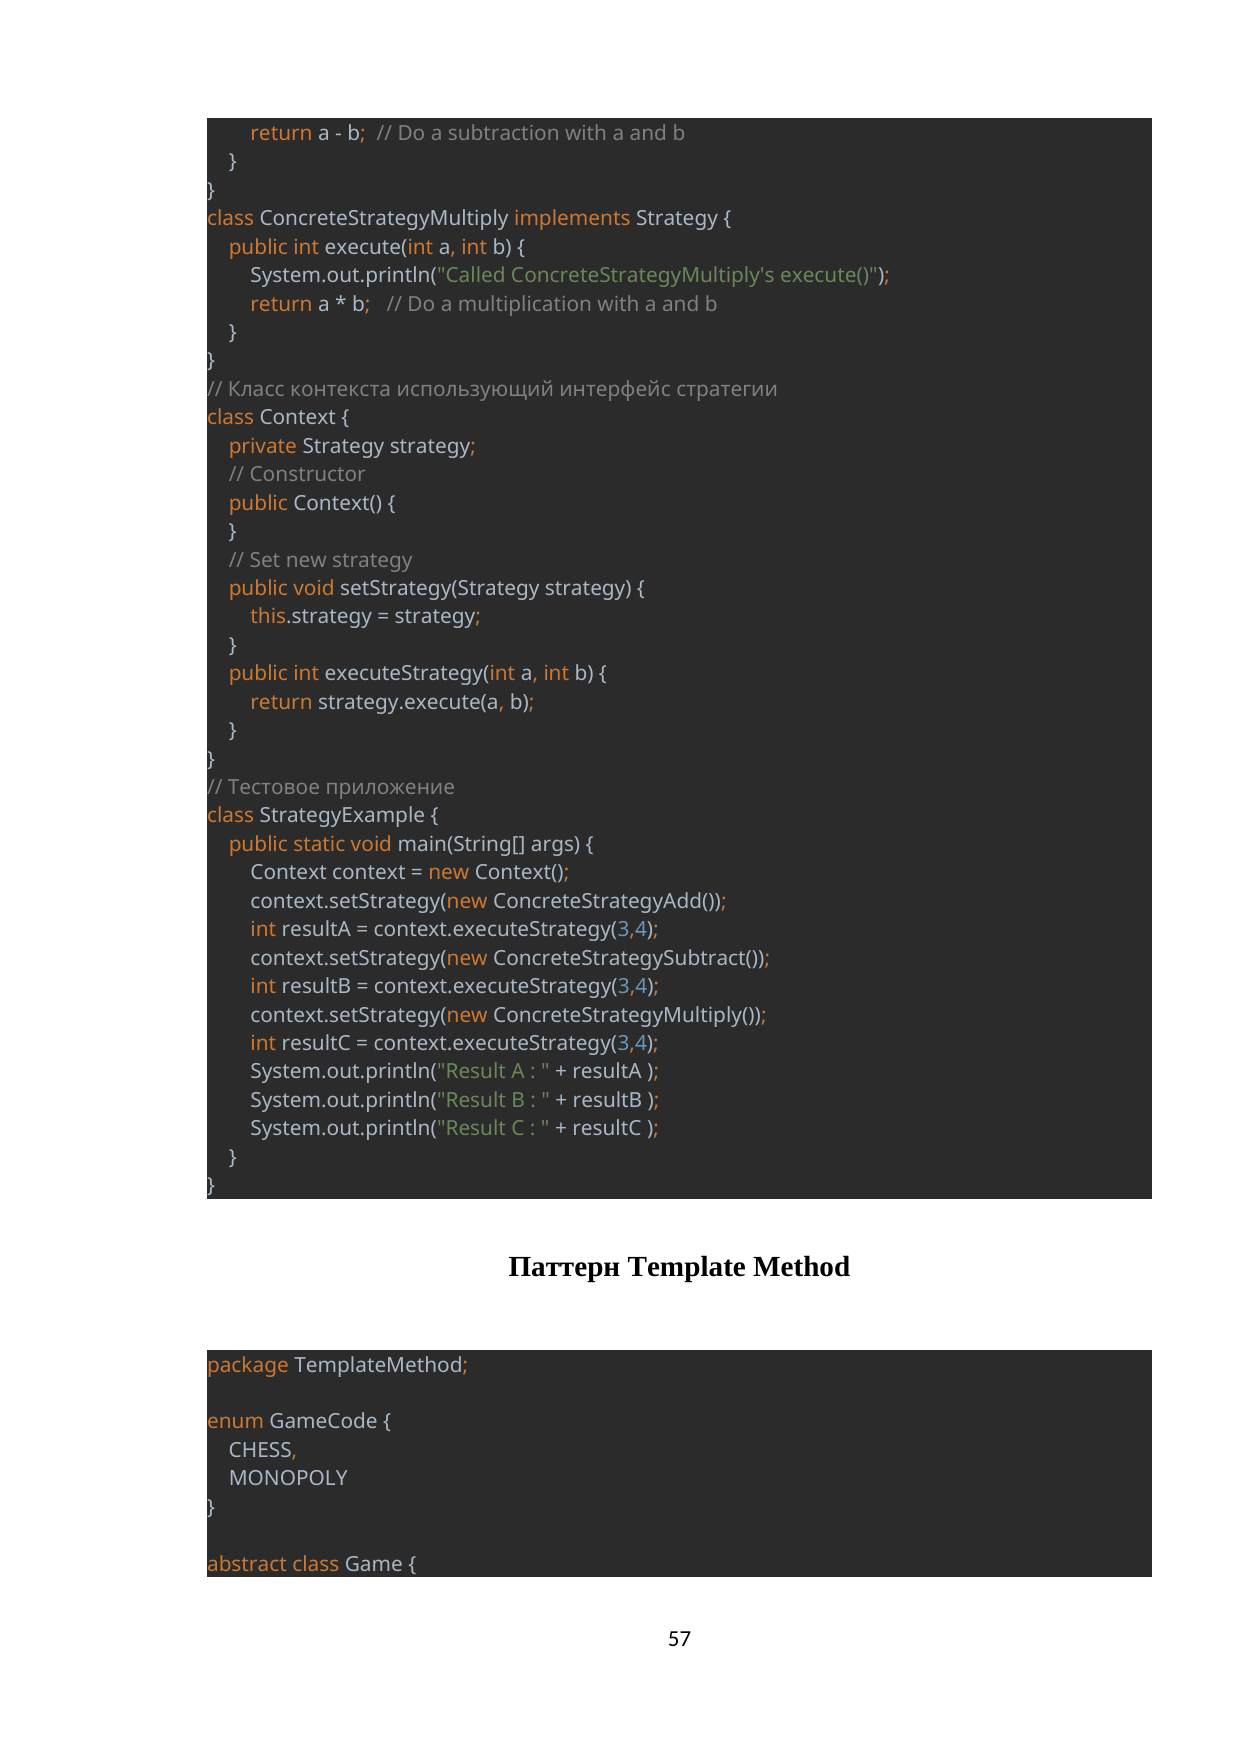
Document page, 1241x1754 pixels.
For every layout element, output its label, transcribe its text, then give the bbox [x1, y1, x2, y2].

text Паттерн Template Method [207, 1249, 1152, 1283]
text package TemplateMethod; enum GameCode { CHESS, MONOPOLY } abstract class Game { [207, 1350, 1152, 1577]
text return a - b; // Do a subtraction with a and b } } class ConcreteStrategyMultiply implements Strategy { public int execute(int a, int b) { System.out.println("Called ConcreteStrategyMultiply's execute()"); return a * b; // Do a multiplication with a and b } } // Класс контекста использующий интерфейс стратегии class Context { private Strategy strategy; // Constructor public Context() { } // Set new strategy public void setStrategy(Strategy strategy) { this.strategy = strategy; } public int executeStrategy(int a, int b) { return strategy.execute(a, b); } } // Тестовое приложение class StrategyExample { public static void main(String[] args) { Context context = new Context(); context.setStrategy(new ConcreteStrategyAdd()); int resultA = context.executeStrategy(3,4); context.setStrategy(new ConcreteStrategySubtract()); int resultB = context.executeStrategy(3,4); context.setStrategy(new ConcreteStrategyMultiply()); int resultC = context.executeStrategy(3,4); System.out.println("Result A : " + resultA ); System.out.println("Result B : " + resultB ); System.out.println("Result C : " + resultC ); } } [207, 118, 1152, 1199]
